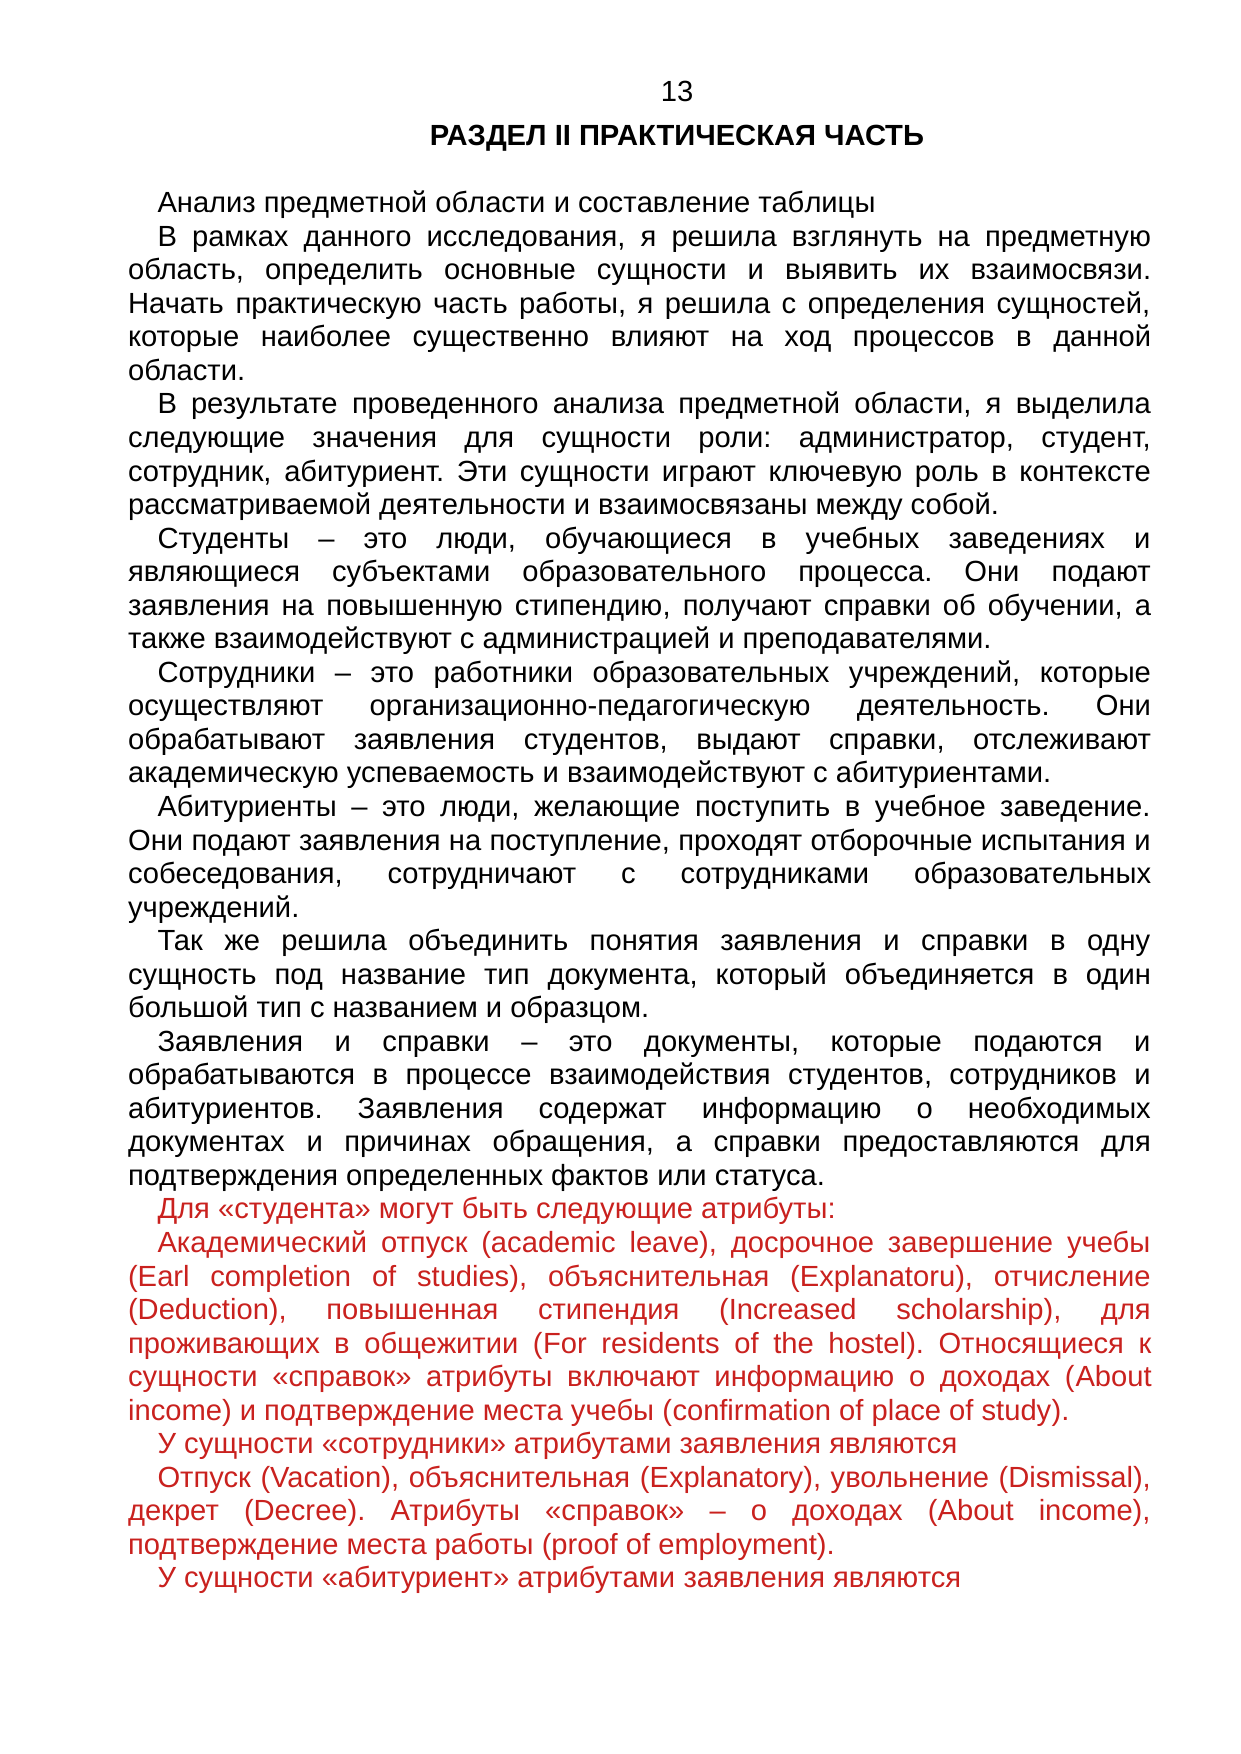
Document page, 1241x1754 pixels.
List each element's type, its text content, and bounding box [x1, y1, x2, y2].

text Академический отпуск (academic leave), досрочное завершение учебы (Earl completion of studies), объяснительная (Explanatoru), отчисление (Deduction), повышенная стипендия (Increased scholarship), для проживающих в общежитии (For residents of the hostel). Относящиеся к сущности «справок» атрибуты включают информацию о доходах (About income) и подтверждение места учебы (confirmation of place of study). [128, 1225, 1152, 1426]
subtitle Анализ предметной области и составление таблицы [876, 185, 1152, 219]
text Заявления и справки – это документы, которые подаются и обрабатываются в процессе взаимодействия студентов, сотрудников и абитуриентов. Заявления содержат информацию о необходимых документах и причинах обращения, а справки предоставляются для подтверждения определенных фактов или статуса. [128, 1024, 1152, 1191]
text Отпуск (Vacation), объяснительная (Explanatory), увольнение (Dismissal), декрет (Decree). Атрибуты «справок» – о доходах (About income), подтверждение места работы (proof of employment). [128, 1460, 1152, 1560]
text Сотрудники – это работники образовательных учреждений, которые осуществляют организационно-педагогическую деятельность. Они обрабатывают заявления студентов, выдают справки, отслеживают академическую успеваемость и взаимодействуют с абитуриентами. [128, 655, 1152, 789]
text Студенты – это люди, обучающиеся в учебных заведениях и являющиеся субъектами образовательного процесса. Они подают заявления на повышенную стипендию, получают справки об обучении, а также взаимодействуют с администрацией и преподавателями. [128, 521, 1152, 655]
text В результате проведенного анализа предметной области, я выделила следующие значения для сущности роли: администратор, студент, сотрудник, абитуриент. Эти сущности играют ключевую роль в контексте рассматриваемой деятельности и взаимосвязаны между собой. [128, 386, 1152, 521]
text У сущности «абитуриент» атрибутами заявления являются [128, 1560, 1152, 1594]
text У сущности «сотрудники» атрибутами заявления являются [128, 1426, 1152, 1460]
text Для «студента» могут быть следующие атрибуты: [128, 1191, 1152, 1225]
subtitle Раздел II Практическая часть [924, 118, 1152, 152]
text Абитуриенты – это люди, желающие поступить в учебное заведение. Они подают заявления на поступление, проходят отборочные испытания и собеседования, сотрудничают с сотрудниками образовательных учреждений. [128, 789, 1152, 923]
subtitle Анализ предметной области и составление таблицы [128, 185, 157, 219]
text В рамках данного исследования, я решила взглянуть на предметную область, определить основные сущности и выявить их взаимосвязи. Начать практическую часть работы, я решила с определения сущностей, которые наиболее существенно влияют на ход процессов в данной области. [128, 219, 1152, 386]
text Так же решила объединить понятия заявления и справки в одну сущность под название тип документа, который объединяется в один большой тип с названием и образцом. [128, 923, 1152, 1024]
subtitle Раздел II Практическая часть [128, 118, 430, 152]
